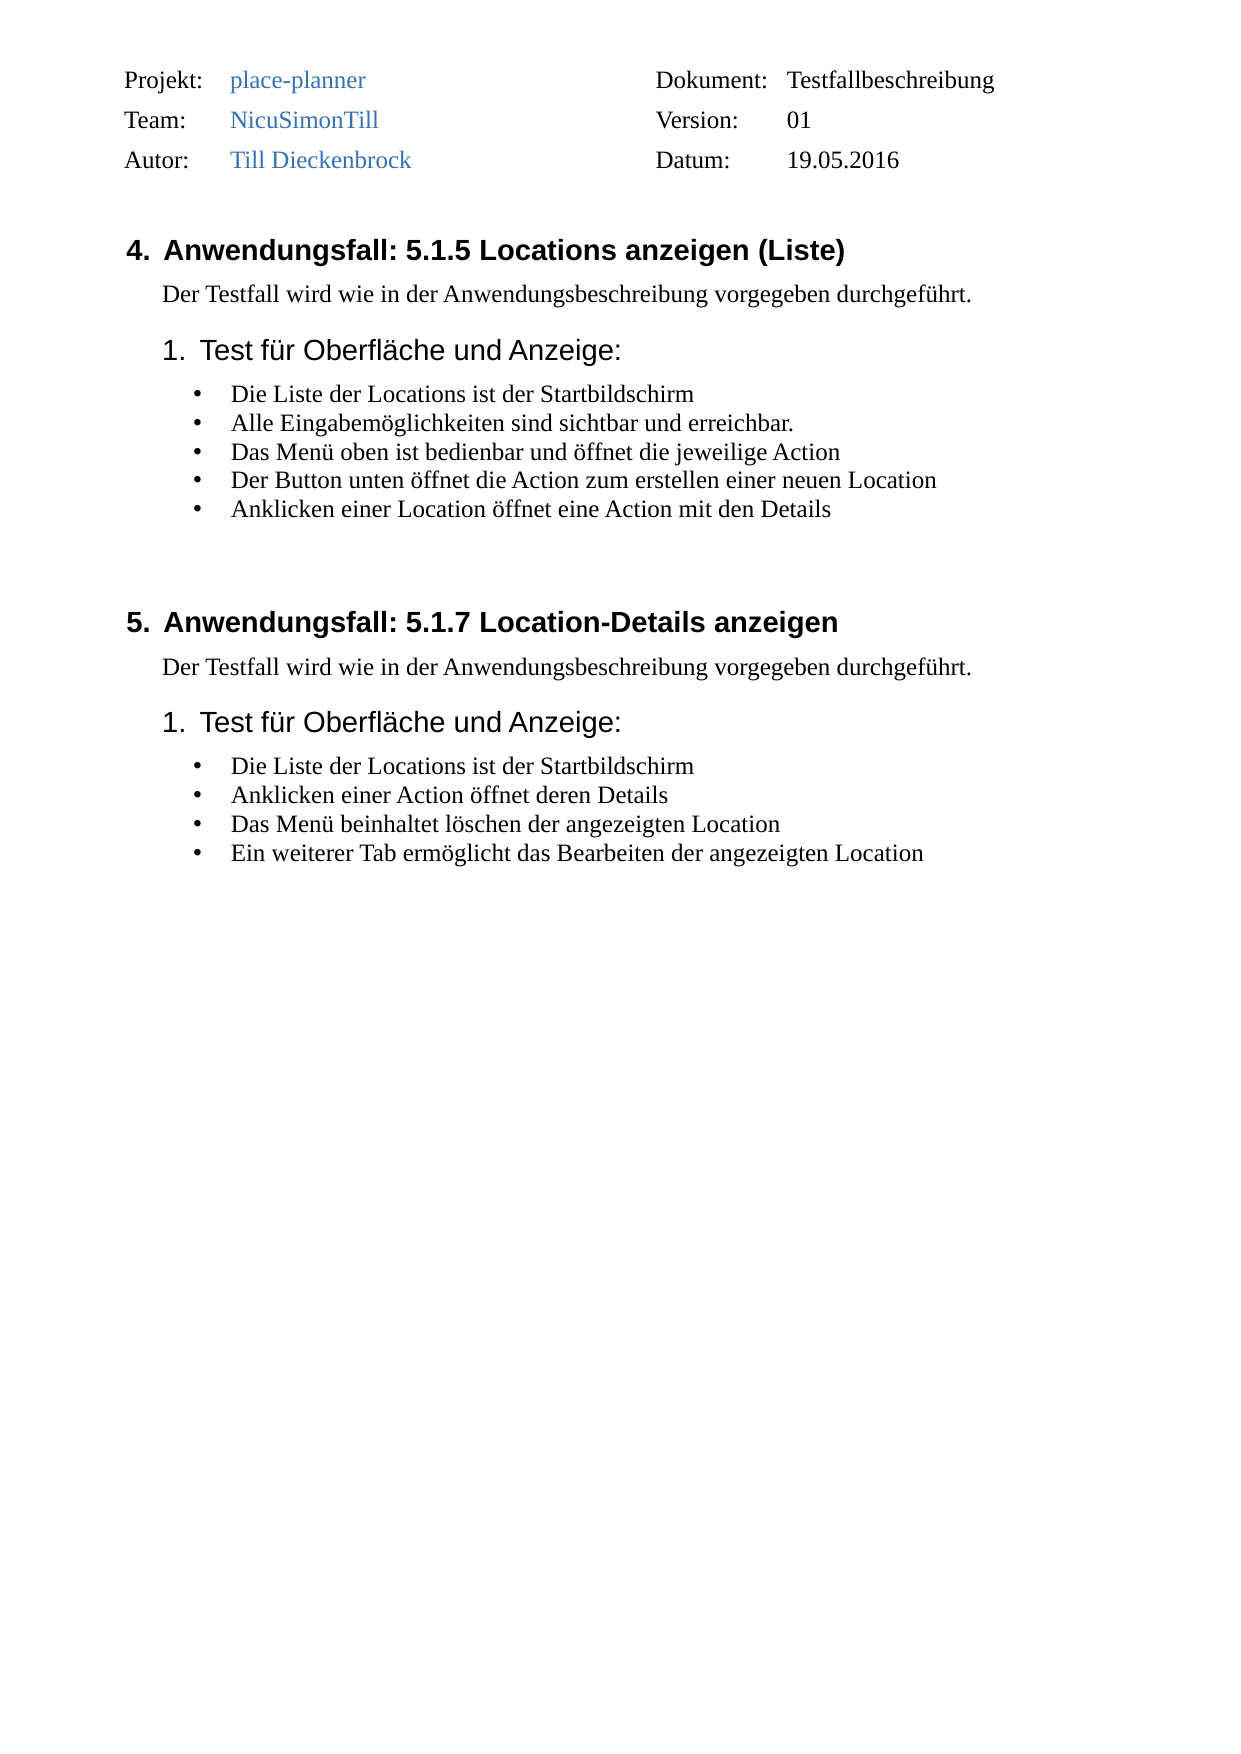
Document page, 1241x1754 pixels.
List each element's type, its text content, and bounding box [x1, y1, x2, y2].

list Die Liste der Locations ist der Startbildschirm [193, 751, 1181, 780]
list Anklicken einer Location öffnet eine Action mit den Details [193, 494, 1181, 523]
subtitle Anwendungsfall: 5.1.5 Locations anzeigen (Liste) [118, 233, 1181, 267]
subtitle Anwendungsfall: 5.1.7 Location-Details anzeigen [118, 606, 1181, 639]
list Die Liste der Locations ist der Startbildschirm [193, 379, 1181, 408]
list Alle Eingabemöglichkeiten sind sichtbar und erreichbar. [193, 408, 1181, 437]
list Der Button unten öffnet die Action zum erstellen einer neuen Location [193, 466, 1181, 494]
list Das Menü oben ist bedienbar und öffnet die jeweilige Action [193, 437, 1181, 466]
list Das Menü beinhaltet löschen der angezeigten Location [193, 809, 1181, 838]
text Der Testfall wird wie in der Anwendungsbeschreibung vorgegeben durchgeführt. [162, 652, 1181, 680]
list Ein weiterer Tab ermöglicht das Bearbeiten der angezeigten Location [193, 838, 1181, 866]
subtitle Test für Oberfläche und Anzeige: [162, 705, 1181, 739]
text Der Testfall wird wie in der Anwendungsbeschreibung vorgegeben durchgeführt. [162, 279, 1181, 308]
list Anklicken einer Action öffnet deren Details [193, 780, 1181, 809]
subtitle Test für Oberfläche und Anzeige: [162, 333, 1181, 367]
